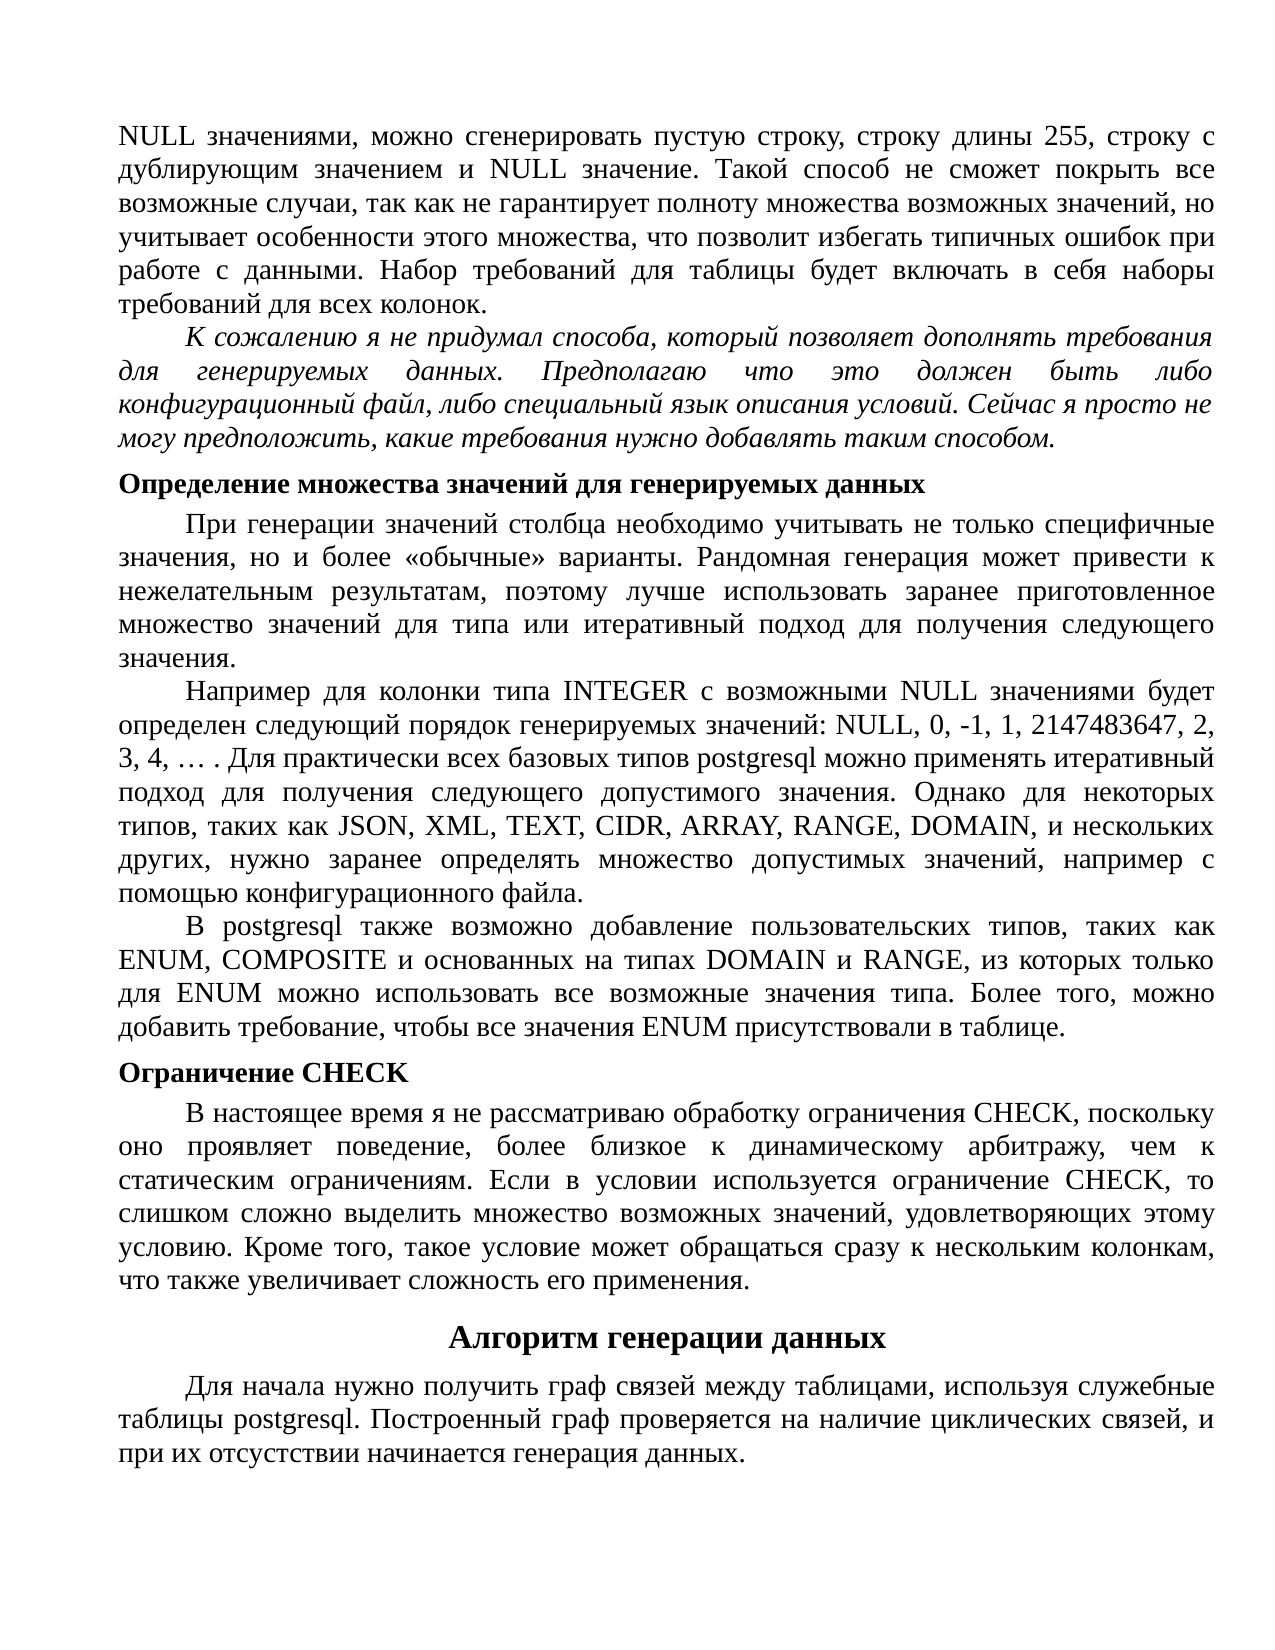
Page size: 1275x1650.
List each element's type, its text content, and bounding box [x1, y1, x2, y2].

subtitle Ограничение CHECK [118, 1055, 1216, 1088]
text NULL значениями, можно сгенерировать пустую строку, строку длины 255, строку с дублирующим значением и NULL значение. Такой способ не сможет покрыть все возможные случаи, так как не гарантирует полноту множества возможных значений, но учитывает особенности этого множества, что позволит избегать типичных ошибок при работе с данными. Набор требований для таблицы будет включать в себя наборы требований для всех колонок. [118, 118, 1216, 319]
subtitle Определение множества значений для генерируемых данных [118, 466, 1216, 499]
text Для начала нужно получить граф связей между таблицами, используя служебные таблицы postgresql. Построенный граф проверяется на наличие циклических связей, и при их отсустствии начинается генерация данных. [118, 1368, 1216, 1468]
text В postgresql также возможно добавление пользовательских типов, таких как ENUM, COMPOSITE и основанных на типах DOMAIN и RANGE, из которых только для ENUM можно использовать все возможные значения типа. Более того, можно добавить требование, чтобы все значения ENUM присутствовали в таблице. [118, 908, 1216, 1042]
text К сожалению я не придумал способа, который позволяет дополнять требования для генерируемых данных. Предполагаю что это должен быть либо конфигурационный файл, либо специальный язык описания условий. Сейчас я просто не могу предположить, какие требования нужно добавлять таким способом. [118, 319, 1216, 453]
subtitle Алгоритм генерации данных [118, 1317, 1216, 1355]
text Например для колонки типа INTEGER с возможными NULL значениями будет определен следующий порядок генерируемых значений: NULL, 0, -1, 1, 2147483647, 2, 3, 4, … . Для практически всех базовых типов postgresql можно применять итеративный подход для получения следующего допустимого значения. Однако для некоторых типов, таких как JSON, XML, TEXT, CIDR, ARRAY, RANGE, DOMAIN, и нескольких других, нужно заранее определять множество допустимых значений, например с помощью конфигурационного файла. [118, 673, 1216, 908]
text В настоящее время я не рассматриваю обработку ограничения CHECK, поскольку оно проявляет поведение, более близкое к динамическому арбитражу, чем к статическим ограничениям. Если в условии используется ограничение CHECK, то слишком сложно выделить множество возможных значений, удовлетворяющих этому условию. Кроме того, такое условие может обращаться сразу к нескольким колонкам, что также увеличивает сложность его применения. [118, 1095, 1216, 1296]
text При генерации значений столбца необходимо учитывать не только специфичные значения, но и более «обычные» варианты. Рандомная генерация может привести к нежелательным результатам, поэтому лучше использовать заранее приготовленное множество значений для типа или итеративный подход для получения следующего значения. [118, 506, 1216, 673]
